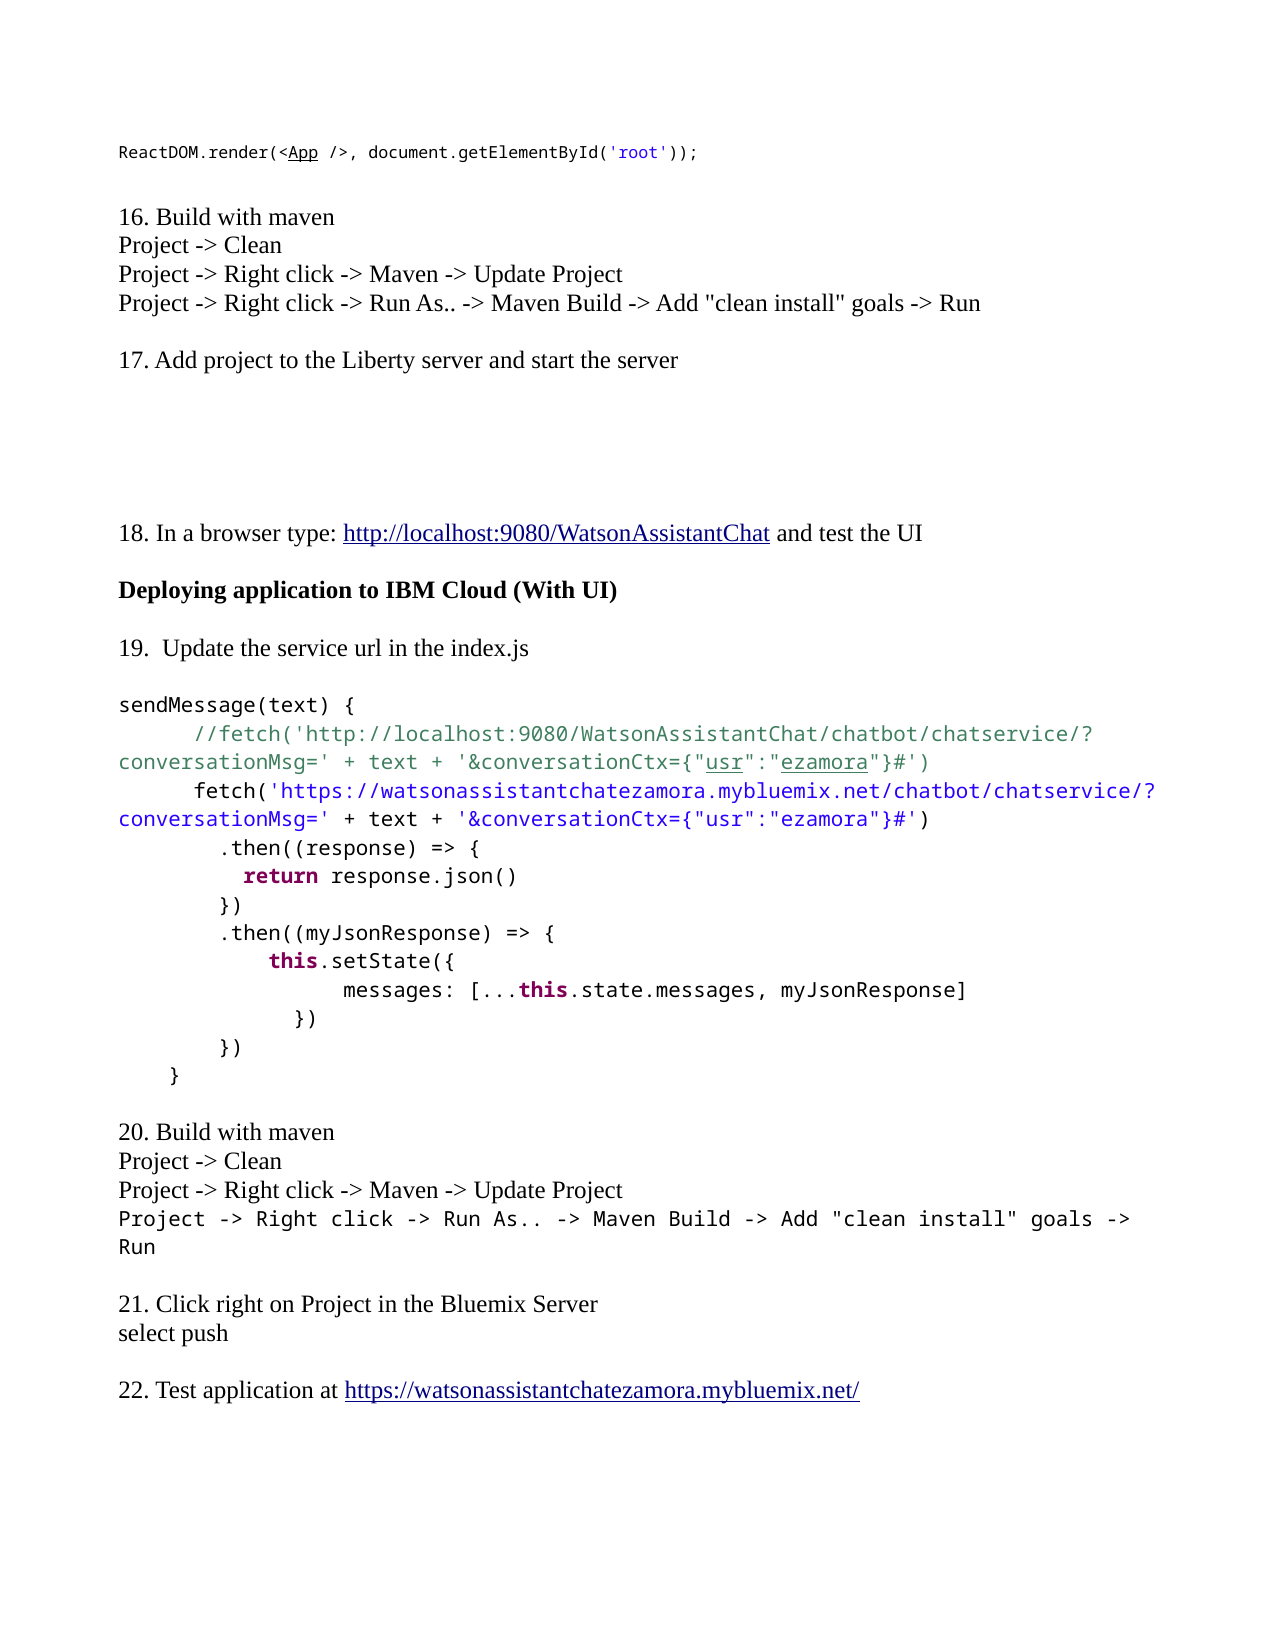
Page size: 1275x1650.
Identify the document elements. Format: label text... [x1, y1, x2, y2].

text Project -> Right click -> Run As.. -> Maven Build -> Add "clean install" goals -> Run [118, 288, 1157, 317]
text //fetch('http://localhost:9080/WatsonAssistantChat/chatbot/chatservice/?conversationMsg=' + text + '&conversationCtx={"usr":"ezamora"}#') [118, 719, 1157, 776]
text messages: [...this.state.messages, myJsonResponse] [118, 975, 1157, 1003]
text select push [118, 1318, 1157, 1347]
text fetch('https://watsonassistantchatezamora.mybluemix.net/chatbot/chatservice/?conversationMsg=' + text + '&conversationCtx={"usr":"ezamora"}#') [118, 776, 1157, 833]
text 22. Test application at https://watsonassistantchatezamora.mybluemix.net/ [118, 1376, 1157, 1404]
text Project -> Right click -> Maven -> Update Project [118, 1175, 1157, 1204]
text Project -> Clean [118, 1146, 1157, 1175]
text }) [118, 890, 1157, 918]
text 18. In a browser type: http://localhost:9080/WatsonAssistantChat and test the UI [118, 518, 1157, 547]
text this.setState({ [118, 947, 1157, 975]
text return response.json() [118, 861, 1157, 890]
text Project -> Clean [118, 231, 1157, 259]
text 16. Build with maven [118, 202, 1157, 231]
text 20. Build with maven [118, 1117, 1157, 1146]
text 19. Update the service url in the index.js [118, 633, 1157, 662]
text Deploying application to IBM Cloud (With UI) [118, 576, 1157, 633]
text .then((response) => { [118, 833, 1157, 861]
text ReactDOM.render(<App />, document.getElementById('root')); [118, 141, 1157, 163]
text }) [118, 1003, 1157, 1032]
text Project -> Right click -> Run As.. -> Maven Build -> Add "clean install" goals -> Run [118, 1204, 1157, 1261]
text }) [118, 1032, 1157, 1060]
text .then((myJsonResponse) => { [118, 918, 1157, 947]
text Project -> Right click -> Maven -> Update Project [118, 259, 1157, 288]
text } [118, 1060, 1157, 1089]
text sendMessage(text) { [118, 691, 1157, 719]
text 17. Add project to the Liberty server and start the server [118, 346, 1157, 374]
text 21. Click right on Project in the Bluemix Server [118, 1289, 1157, 1318]
